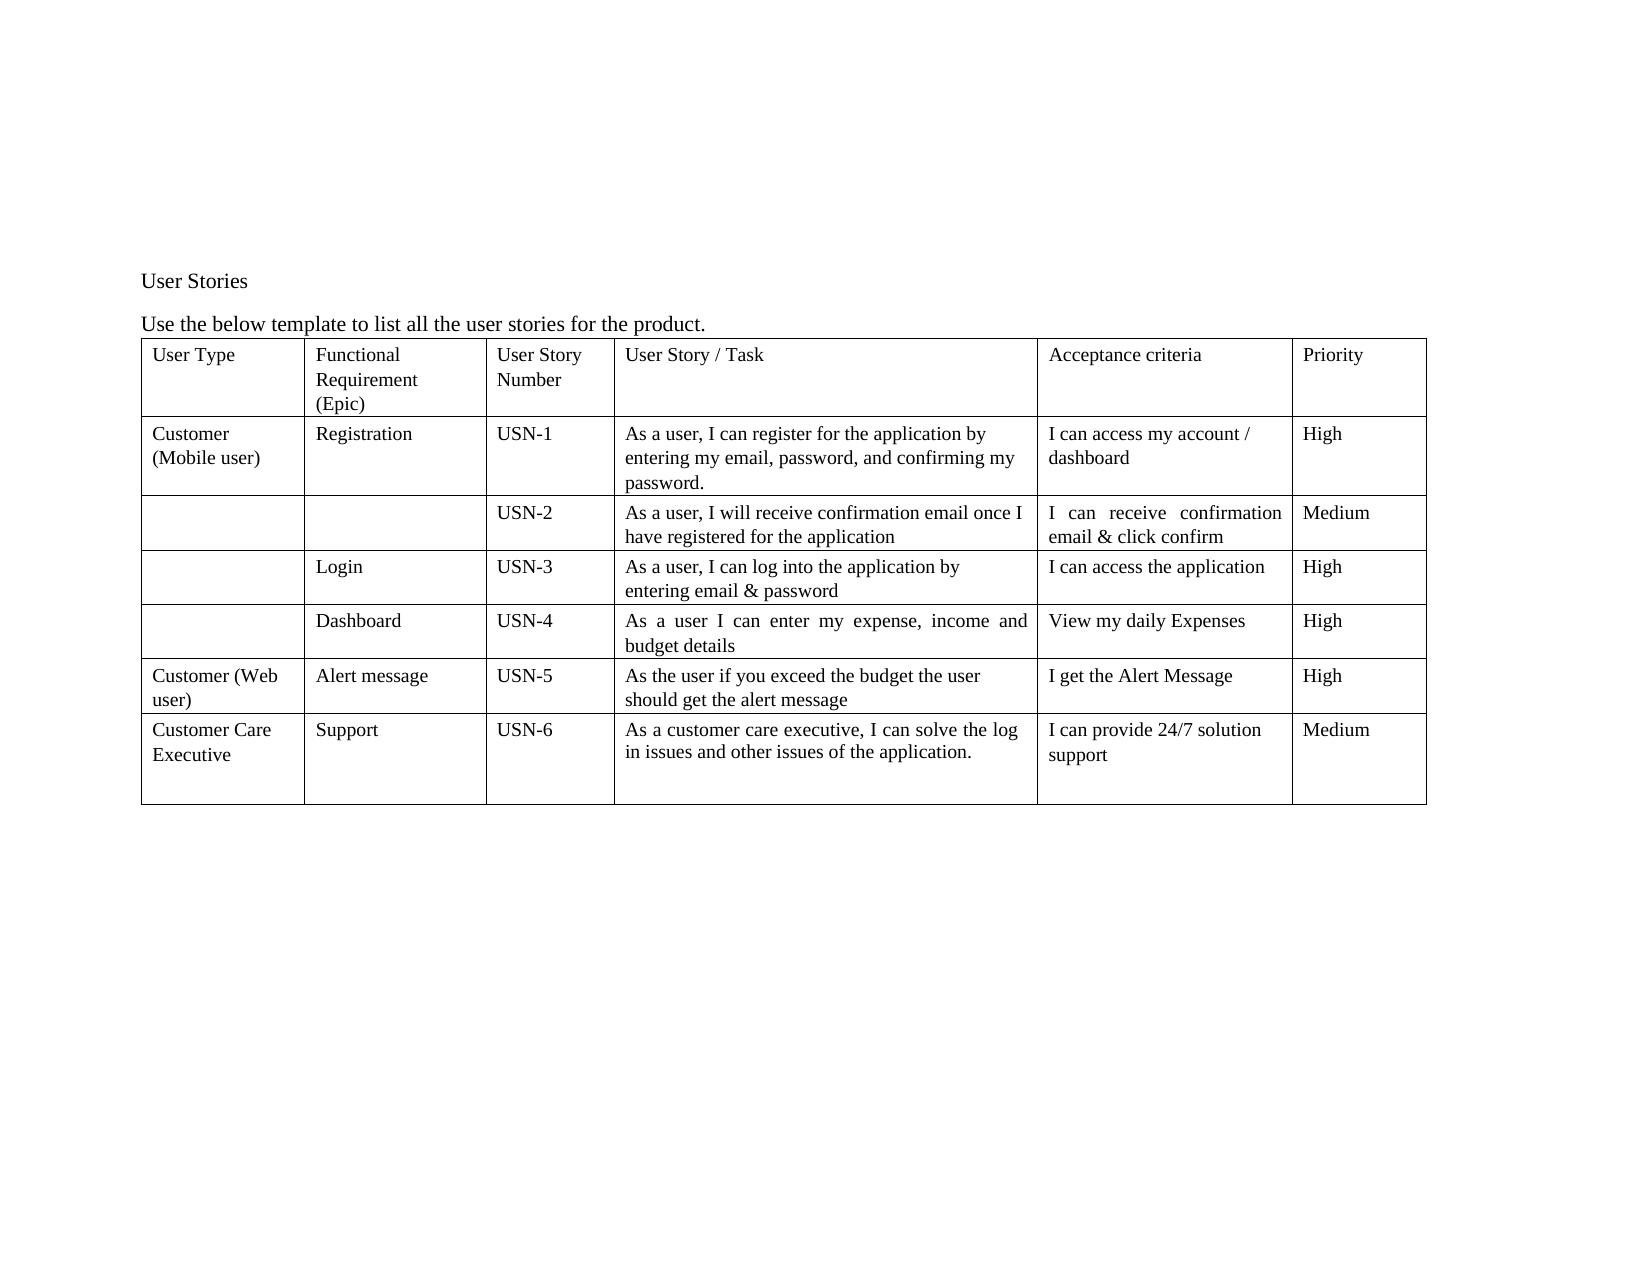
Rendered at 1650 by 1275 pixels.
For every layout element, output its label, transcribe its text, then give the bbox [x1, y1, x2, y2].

table_cell Medium [1293, 496, 1426, 549]
table_cell Dashboard [305, 605, 486, 658]
table_cell Alert message [305, 659, 486, 713]
table_cell As a user I can enter my expense, income and budget details [615, 605, 1037, 658]
table_cell Login [305, 551, 486, 604]
table_cell As a user, I can register for the application by entering my email, password, and confirming my password. [615, 417, 1037, 495]
table_cell Medium [1293, 714, 1426, 803]
table_header Functional Requirement (Epic) [305, 339, 486, 416]
table_header Priority [1293, 339, 1426, 416]
table_cell Registration [305, 417, 486, 495]
table_cell High [1293, 605, 1426, 658]
table_cell [142, 496, 304, 549]
table_cell USN-5 [487, 659, 614, 713]
table_cell Customer Care Executive [142, 714, 304, 803]
table_cell As the user if you exceed the budget the user should get the alert message [615, 659, 1037, 713]
table_cell [142, 551, 304, 604]
table_cell I can provide 24/7 solution support [1038, 714, 1292, 803]
table_cell [142, 605, 304, 658]
table_cell High [1293, 659, 1426, 713]
table_cell As a user, I will receive confirmation email once I have registered for the application [615, 496, 1037, 549]
table_cell USN-6 [487, 714, 614, 803]
table_cell I get the Alert Message [1038, 659, 1292, 713]
table_cell USN-1 [487, 417, 614, 495]
text Use the below template to list all the user stories for the product. [141, 311, 1543, 336]
table_cell As a user, I can log into the application by entering email & password [615, 551, 1037, 604]
table_cell [305, 496, 486, 549]
table_cell High [1293, 551, 1426, 604]
table_header User Story / Task [615, 339, 1037, 416]
table_cell I can receive confirmation email & click confirm [1038, 496, 1292, 549]
table_cell USN-3 [487, 551, 614, 604]
table_header Acceptance criteria [1038, 339, 1292, 416]
table_cell Customer (Web user) [142, 659, 304, 713]
table_cell As a customer care executive, I can solve the log in issues and other issues of the application. [615, 714, 1037, 803]
table_cell USN-2 [487, 496, 614, 549]
table_cell High [1293, 417, 1426, 495]
table_cell View my daily Expenses [1038, 605, 1292, 658]
table_cell I can access my account / dashboard [1038, 417, 1292, 495]
table_header User Story Number [487, 339, 614, 416]
text User Stories [141, 268, 1543, 293]
table_cell Support [305, 714, 486, 803]
table_cell USN-4 [487, 605, 614, 658]
table_cell Customer (Mobile user) [142, 417, 304, 495]
table_cell I can access the application [1038, 551, 1292, 604]
table_header User Type [142, 339, 304, 416]
